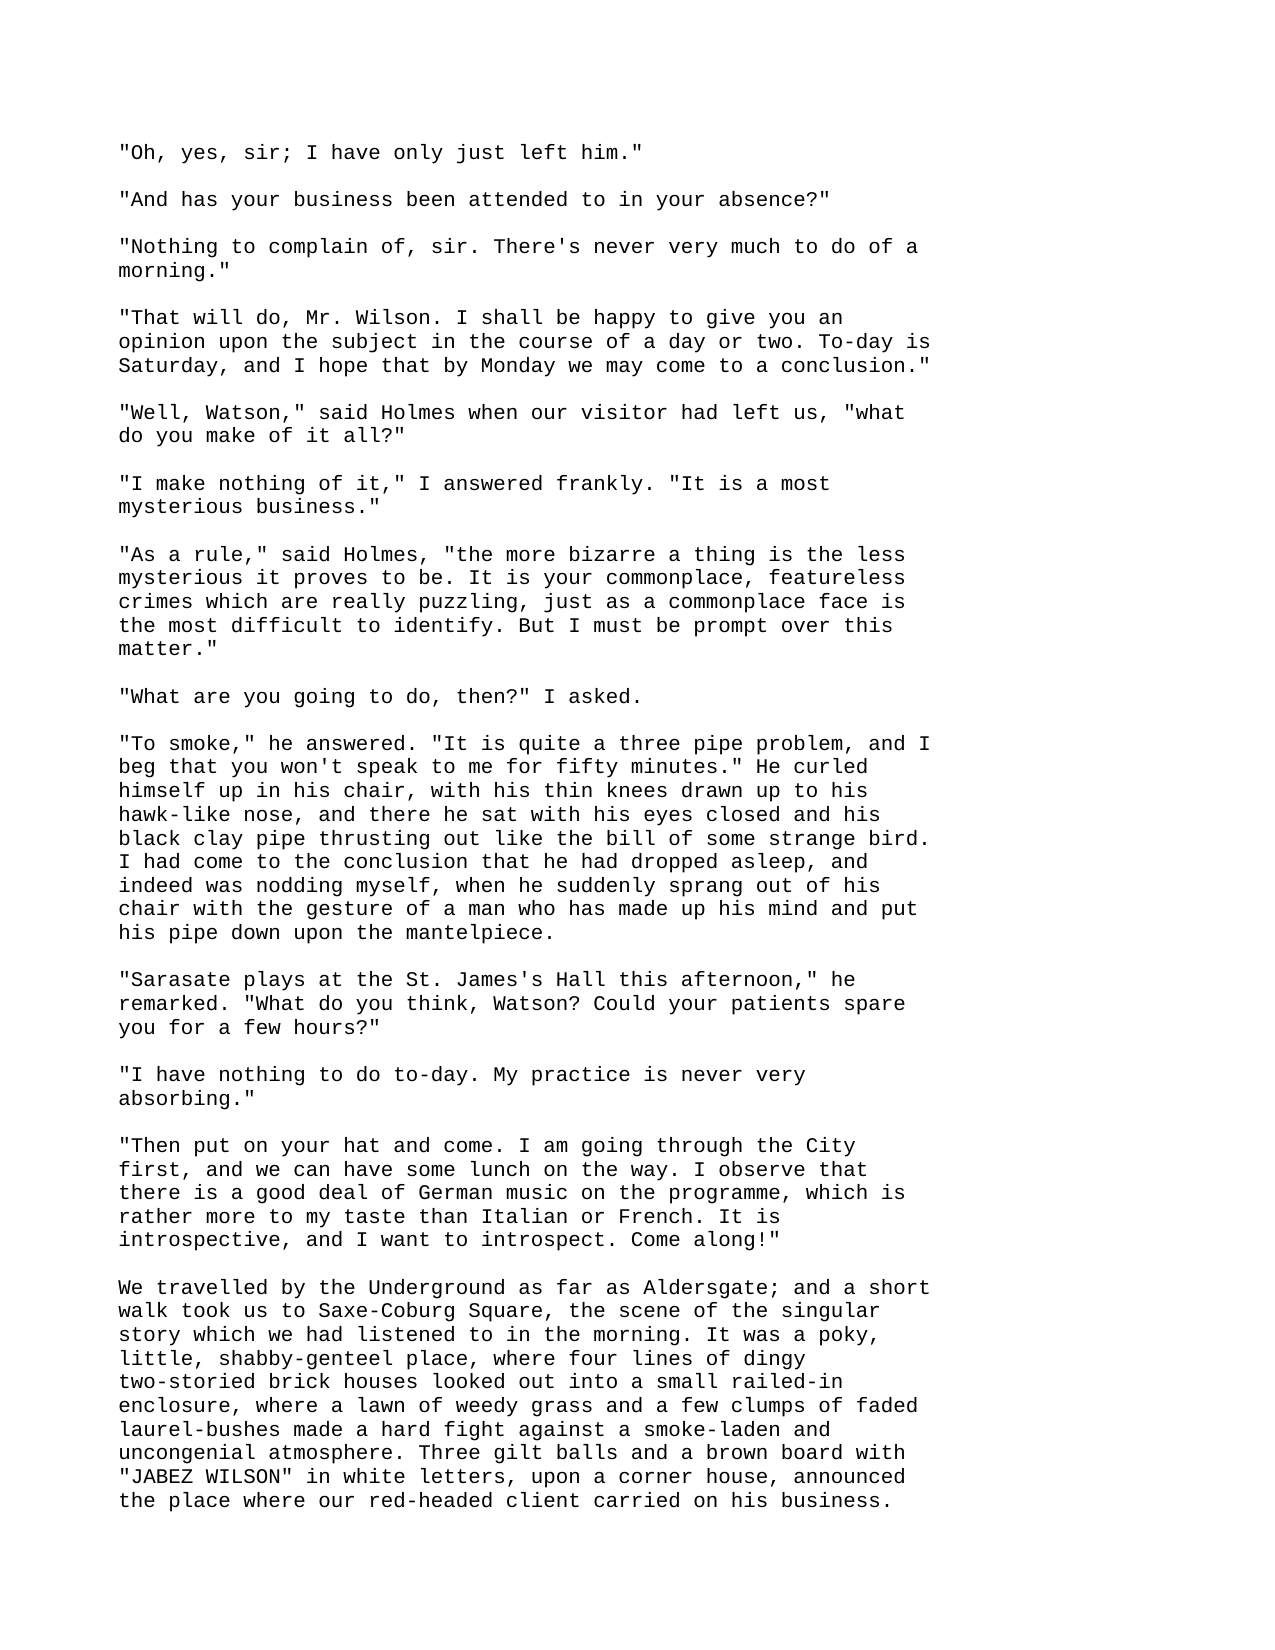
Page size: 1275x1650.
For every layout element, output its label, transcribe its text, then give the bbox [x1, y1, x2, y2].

text the place where our red-headed client carried on his business. [118, 1489, 1157, 1513]
text story which we had listened to in the morning. It was a poky, [118, 1324, 1157, 1348]
text "I have nothing to do to-day. My practice is never very [118, 1064, 1157, 1088]
text "That will do, Mr. Wilson. I shall be happy to give you an [118, 307, 1157, 331]
text the most difficult to identify. But I must be prompt over this [118, 615, 1157, 638]
text "As a rule," said Holmes, "the more bizarre a thing is the less [118, 544, 1157, 567]
text "Well, Watson," said Holmes when our visitor had left us, "what [118, 402, 1157, 426]
text matter." [118, 638, 1157, 662]
text you for a few hours?" [118, 1017, 1157, 1040]
text chair with the gesture of a man who has made up his mind and put [118, 898, 1157, 922]
text "Then put on your hat and come. I am going through the City [118, 1135, 1157, 1158]
text "To smoke," he answered. "It is quite a three pipe problem, and I [118, 733, 1157, 757]
text morning." [118, 260, 1157, 284]
text walk took us to Saxe-Coburg Square, the scene of the singular [118, 1300, 1157, 1324]
text absorbing." [118, 1088, 1157, 1111]
text first, and we can have some lunch on the way. I observe that [118, 1158, 1157, 1182]
text "I make nothing of it," I answered frankly. "It is a most [118, 473, 1157, 496]
text there is a good deal of German music on the programme, which is [118, 1182, 1157, 1206]
text do you make of it all?" [118, 426, 1157, 449]
text uncongenial atmosphere. Three gilt balls and a brown board with [118, 1442, 1157, 1466]
text enclosure, where a lawn of weedy grass and a few clumps of faded [118, 1395, 1157, 1419]
text "What are you going to do, then?" I asked. [118, 686, 1157, 709]
text "Oh, yes, sir; I have only just left him." [118, 142, 1157, 165]
text Saturday, and I hope that by Monday we may come to a conclusion." [118, 354, 1157, 378]
text crimes which are really puzzling, just as a commonplace face is [118, 591, 1157, 615]
text remarked. "What do you think, Watson? Could your patients spare [118, 993, 1157, 1017]
text black clay pipe thrusting out like the bill of some strange bird. [118, 827, 1157, 851]
text "And has your business been attended to in your absence?" [118, 189, 1157, 213]
text laurel-bushes made a hard fight against a smoke-laden and [118, 1419, 1157, 1442]
text opinion upon the subject in the course of a day or two. To-day is [118, 331, 1157, 354]
text his pipe down upon the mantelpiece. [118, 922, 1157, 946]
text himself up in his chair, with his thin knees drawn up to his [118, 780, 1157, 804]
text "Sarasate plays at the St. James's Hall this afternoon," he [118, 969, 1157, 993]
text introspective, and I want to introspect. Come along!" [118, 1229, 1157, 1253]
text hawk-like nose, and there he sat with his eyes closed and his [118, 804, 1157, 827]
text beg that you won't speak to me for fifty minutes." He curled [118, 757, 1157, 780]
text indeed was nodding myself, when he suddenly sprang out of his [118, 875, 1157, 898]
text I had come to the conclusion that he had dropped asleep, and [118, 851, 1157, 875]
text mysterious business." [118, 496, 1157, 520]
text two-storied brick houses looked out into a small railed-in [118, 1371, 1157, 1395]
text rather more to my taste than Italian or French. It is [118, 1206, 1157, 1229]
text "JABEZ WILSON" in white letters, upon a corner house, announced [118, 1466, 1157, 1489]
text little, shabby-genteel place, where four lines of dingy [118, 1348, 1157, 1371]
text "Nothing to complain of, sir. There's never very much to do of a [118, 236, 1157, 260]
text mysterious it proves to be. It is your commonplace, featureless [118, 567, 1157, 591]
text We travelled by the Underground as far as Aldersgate; and a short [118, 1277, 1157, 1300]
